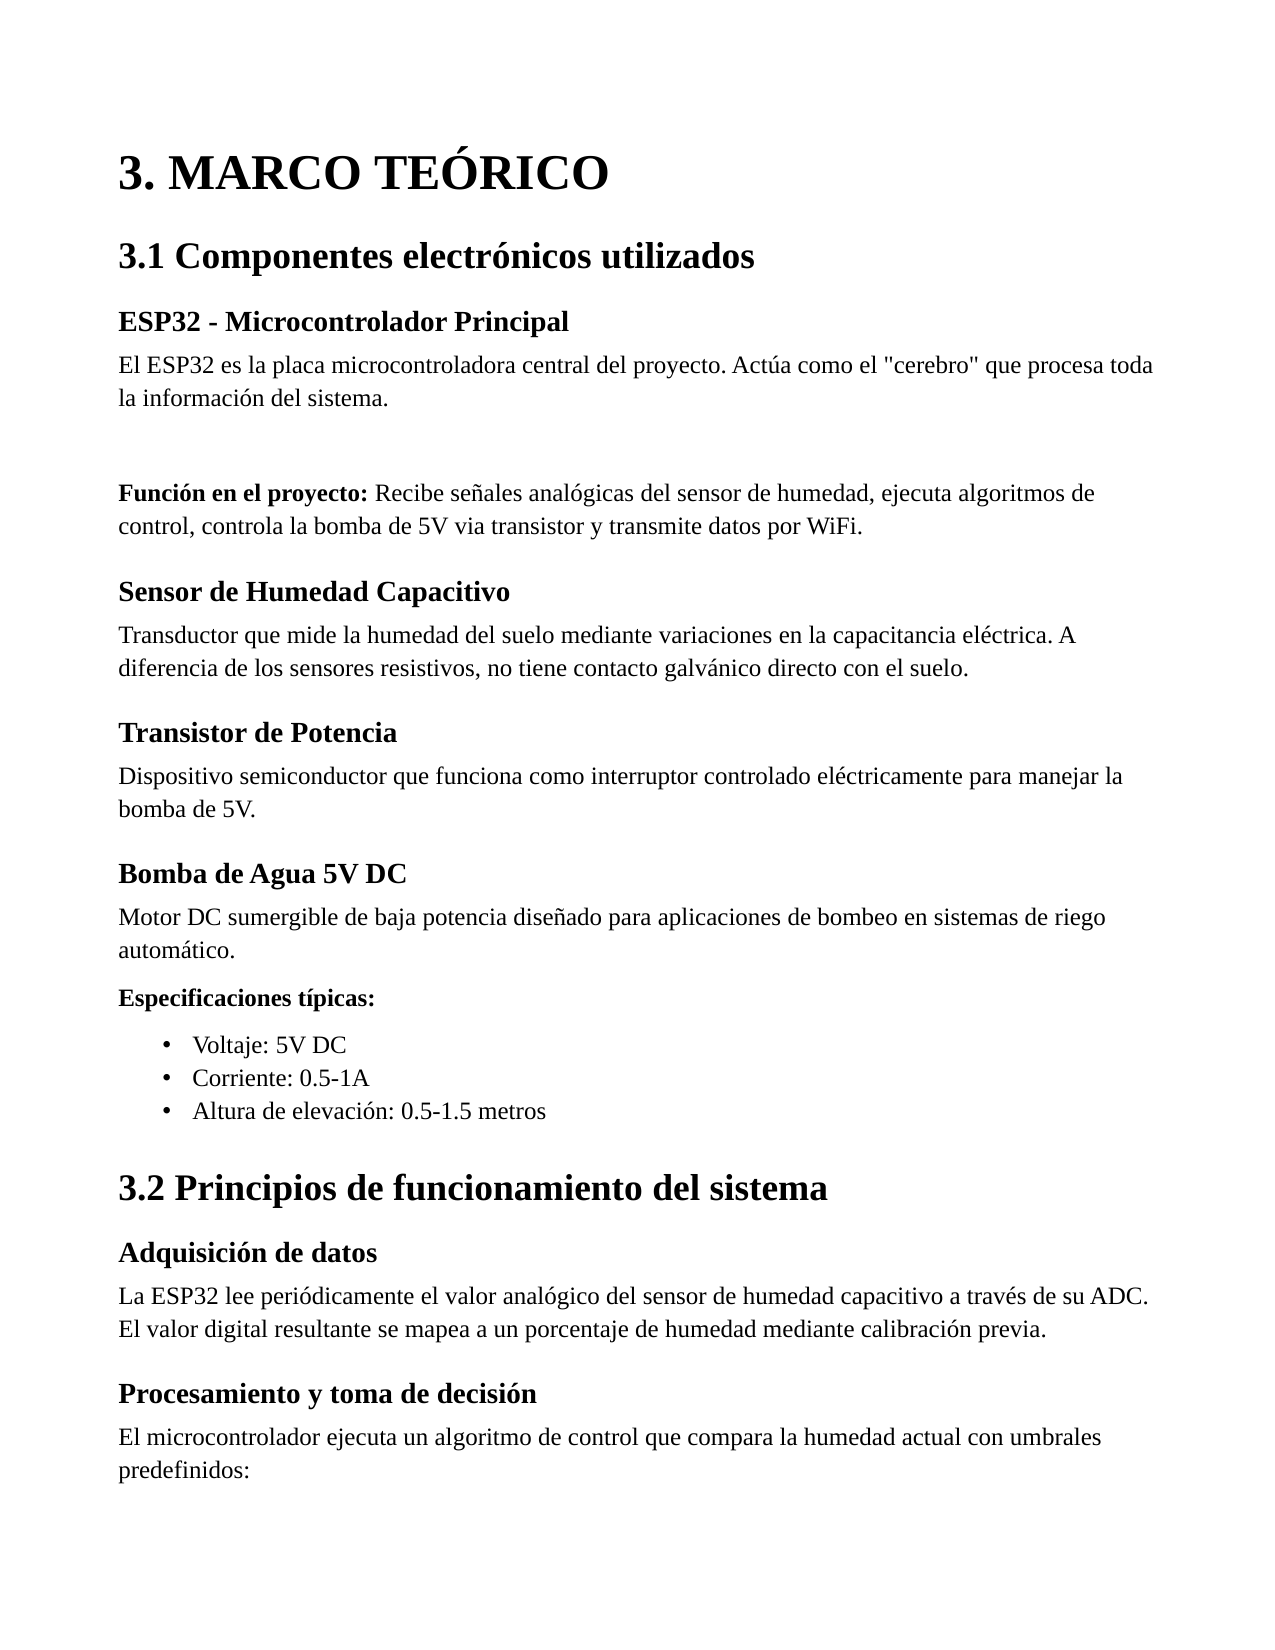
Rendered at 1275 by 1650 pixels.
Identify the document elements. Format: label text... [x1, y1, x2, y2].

subtitle Adquisición de datos [118, 1235, 1157, 1269]
text La ESP32 lee periódicamente el valor analógico del sensor de humedad capacitivo a través de su ADC. El valor digital resultante se mapea a un porcentaje de humedad mediante calibración previa. [118, 1281, 1157, 1343]
text Dispositivo semiconductor que funciona como interruptor controlado eléctricamente para manejar la bomba de 5V. [118, 761, 1157, 823]
text El microcontrolador ejecuta un algoritmo de control que compara la humedad actual con umbrales predefinidos: [118, 1422, 1157, 1484]
text Función en el proyecto: Recibe señales analógicas del sensor de humedad, ejecuta algoritmos de control, controla la bomba de 5V via transistor y transmite datos por WiFi. [118, 478, 1157, 540]
subtitle Procesamiento y toma de decisión [118, 1376, 1157, 1410]
subtitle ESP32 - Microcontrolador Principal [118, 304, 1157, 338]
subtitle Bomba de Agua 5V DC [118, 856, 1157, 890]
text El ESP32 es la placa microcontroladora central del proyecto. Actúa como el "cerebro" que procesa toda la información del sistema. [118, 350, 1157, 412]
subtitle 3.1 Componentes electrónicos utilizados [118, 234, 1157, 277]
subtitle 3. MARCO TEÓRICO [118, 143, 1157, 201]
text Motor DC sumergible de baja potencia diseñado para aplicaciones de bombeo en sistemas de riego automático. [118, 902, 1157, 964]
list Altura de elevación: 0.5-1.5 metros [162, 1096, 1157, 1125]
subtitle Sensor de Humedad Capacitivo [118, 574, 1157, 607]
list Corriente: 0.5-1A [162, 1063, 1157, 1092]
list Voltaje: 5V DC [162, 1030, 1157, 1059]
text Especificaciones típicas: [118, 983, 1157, 1012]
subtitle Transistor de Potencia [118, 715, 1157, 748]
text Transductor que mide la humedad del suelo mediante variaciones en la capacitancia eléctrica. A diferencia de los sensores resistivos, no tiene contacto galvánico directo con el suelo. [118, 620, 1157, 681]
subtitle 3.2 Principios de funcionamiento del sistema [118, 1165, 1157, 1208]
